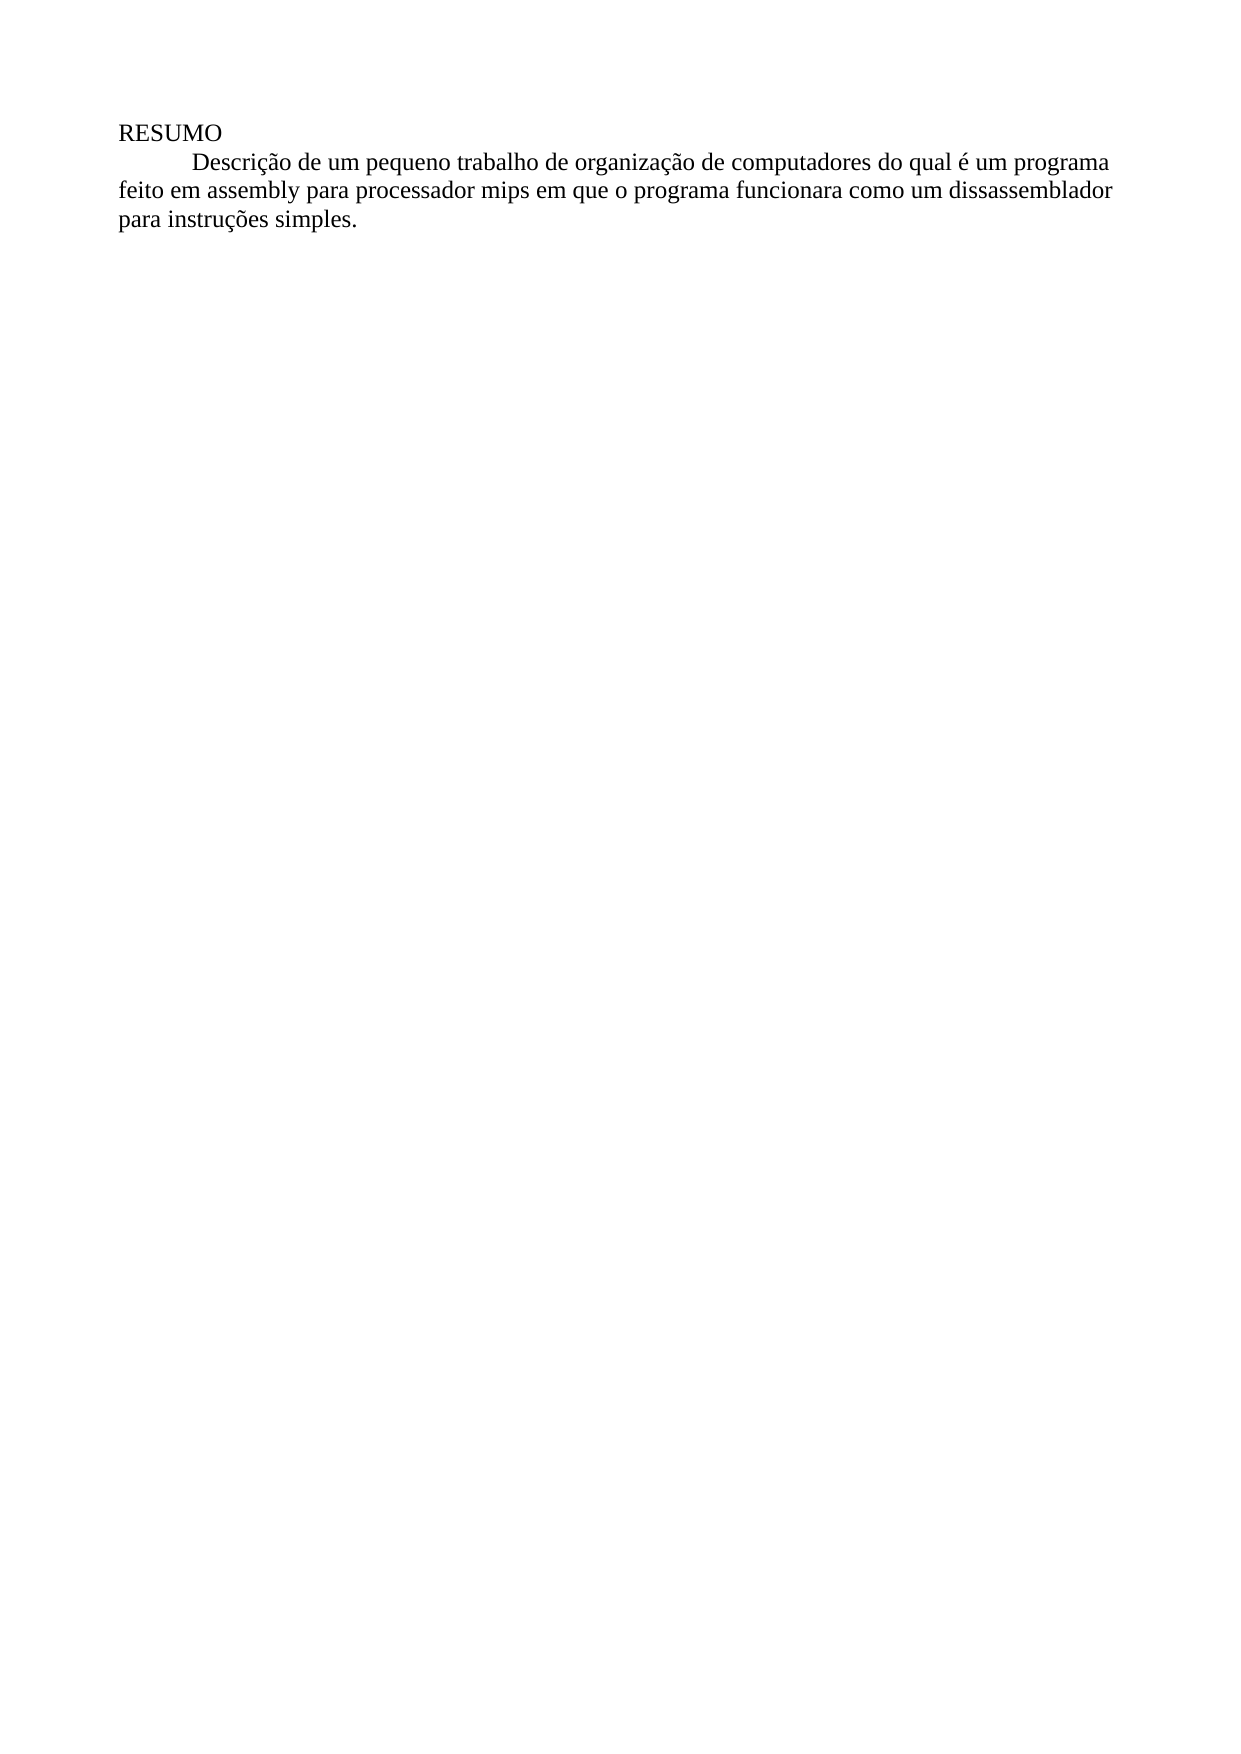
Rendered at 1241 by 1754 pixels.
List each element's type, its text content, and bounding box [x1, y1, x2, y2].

text RESUMO [118, 118, 1122, 147]
text Descrição de um pequeno trabalho de organização de computadores do qual é um programa feito em assembly para processador mips em que o programa funcionara como um dissassemblador para instruções simples. [118, 147, 1122, 233]
